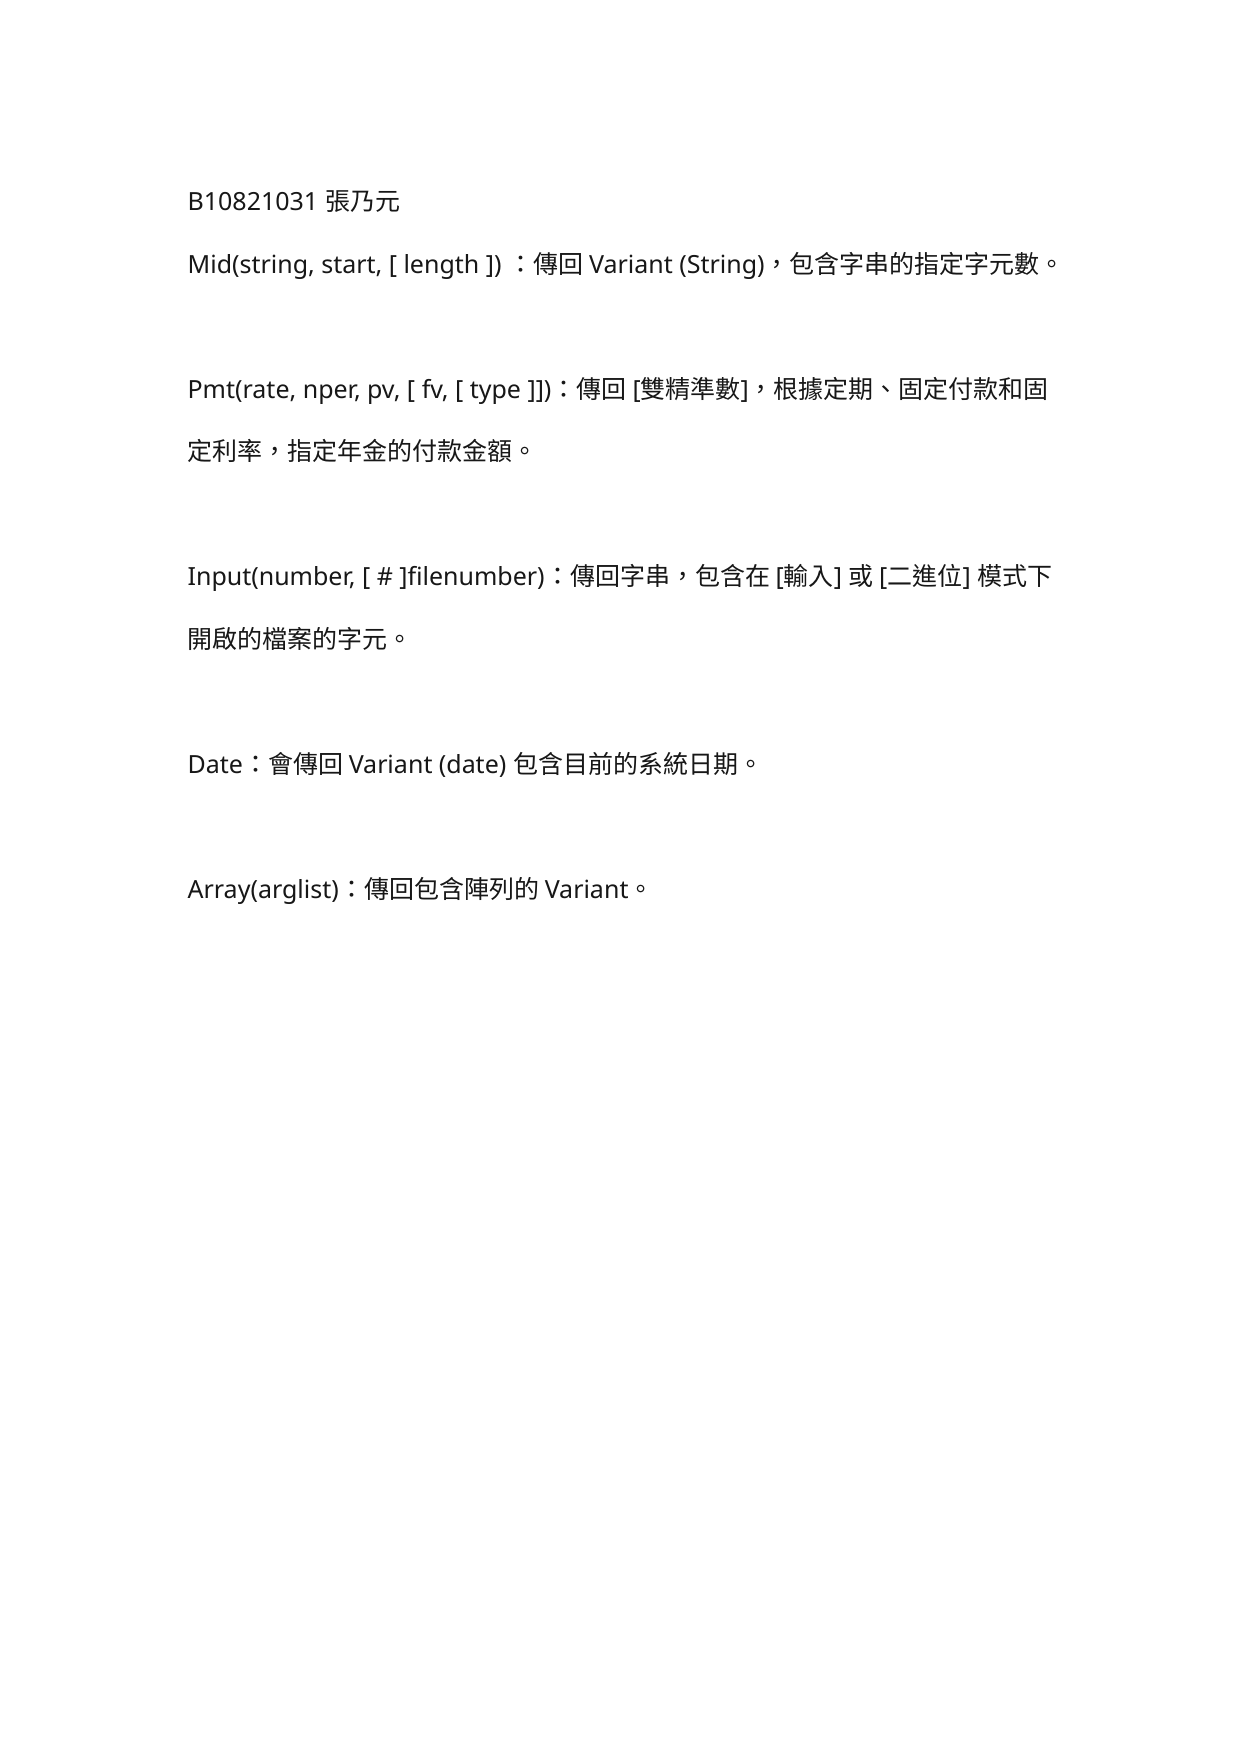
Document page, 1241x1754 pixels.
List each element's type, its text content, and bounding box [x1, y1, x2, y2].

text B10821031 張乃元 [187, 158, 1053, 221]
text Date：會傳回 Variant (date) 包含目前的系統日期。 [187, 721, 1053, 783]
text Pmt(rate, nper, pv, [ fv, [ type ]])：傳回 [雙精準數]，根據定期、固定付款和固定利率，指定年金的付款金額。 [187, 346, 1053, 471]
text Array(arglist)：傳回包含陣列的 Variant。 [187, 846, 1053, 908]
text Mid(string, start, [ length ]) ：傳回 Variant (String)，包含字串的指定字元數。 [187, 221, 1053, 283]
text Input(number, [ # ]filenumber)：傳回字串，包含在 [輸入] 或 [二進位] 模式下開啟的檔案的字元。 [187, 533, 1053, 658]
